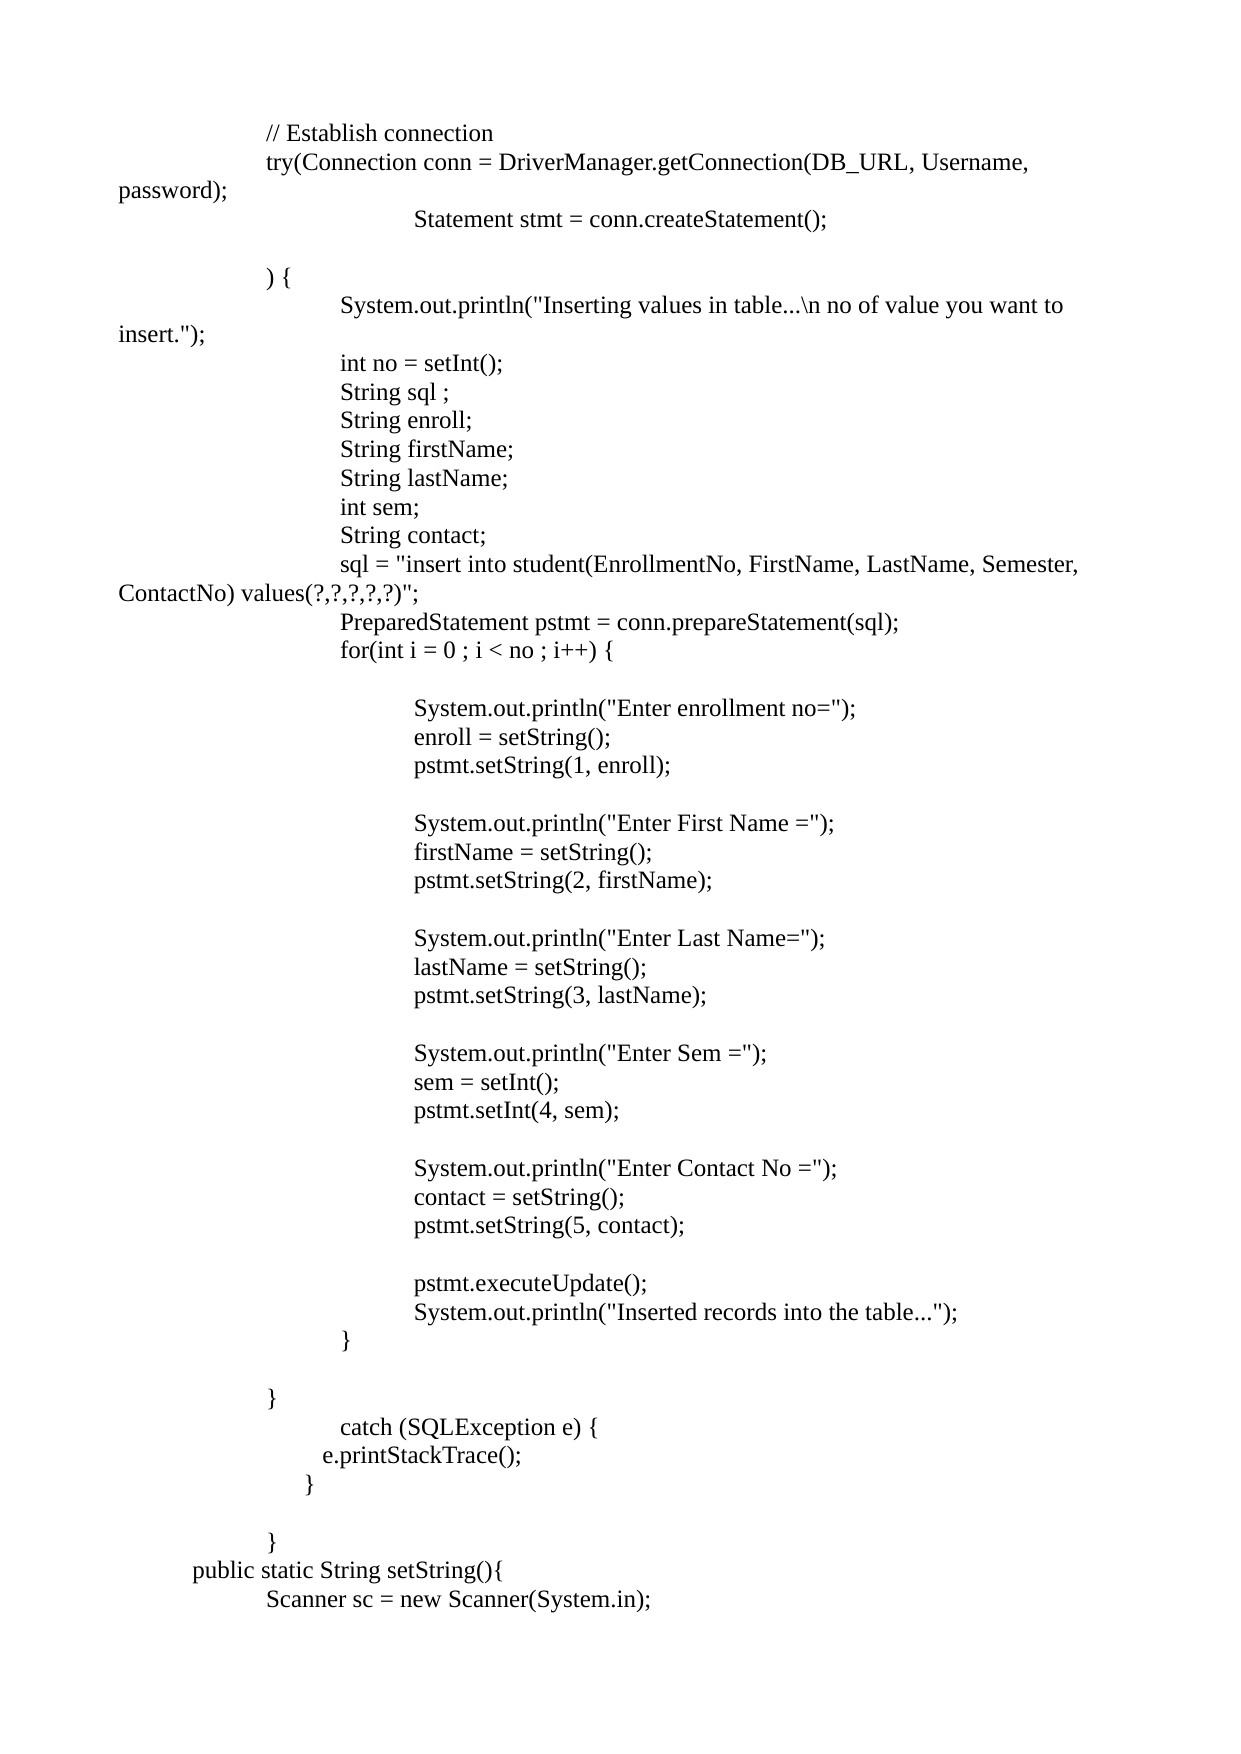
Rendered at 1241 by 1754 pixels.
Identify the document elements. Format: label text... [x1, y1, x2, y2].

text String firstName; [118, 434, 1122, 463]
text System.out.println("Enter Sem ="); [118, 1038, 1122, 1067]
text String lastName; [118, 463, 1122, 492]
text int sem; [118, 492, 1122, 521]
text sem = setInt(); [118, 1067, 1122, 1096]
text firstName = setString(); [118, 837, 1122, 866]
text Scanner sc = new Scanner(System.in); [118, 1584, 1122, 1613]
text public static String setString(){ [118, 1556, 1122, 1584]
text try(Connection conn = DriverManager.getConnection(DB_URL, Username, password); [118, 147, 1122, 204]
text sql = "insert into student(EnrollmentNo, FirstName, LastName, Semester, ContactNo) values(?,?,?,?,?)"; [118, 549, 1122, 607]
text PreparedStatement pstmt = conn.prepareStatement(sql); [118, 607, 1122, 636]
text catch (SQLException e) { [118, 1412, 1122, 1441]
text lastName = setString(); [118, 952, 1122, 981]
text // Establish connection [118, 118, 1122, 147]
text int no = setInt(); [118, 348, 1122, 377]
text enroll = setString(); [118, 722, 1122, 751]
text contact = setString(); [118, 1182, 1122, 1211]
text String contact; [118, 521, 1122, 549]
text pstmt.setString(3, lastName); [118, 981, 1122, 1009]
text System.out.println("Enter First Name ="); [118, 808, 1122, 837]
text } [118, 1326, 1122, 1354]
text } [118, 1527, 1122, 1556]
text System.out.println("Enter Contact No ="); [118, 1153, 1122, 1182]
text String sql ; [118, 377, 1122, 406]
text pstmt.setString(2, firstName); [118, 866, 1122, 894]
text pstmt.setString(5, contact); [118, 1211, 1122, 1239]
text ) { [118, 262, 1122, 291]
text System.out.println("Inserted records into the table..."); [118, 1297, 1122, 1326]
text } [118, 1383, 1122, 1412]
text Statement stmt = conn.createStatement(); [118, 204, 1122, 233]
text System.out.println("Inserting values in table...\n no of value you want to insert."); [118, 291, 1122, 348]
text pstmt.setInt(4, sem); [118, 1096, 1122, 1124]
text for(int i = 0 ; i < no ; i++) { [118, 636, 1122, 664]
text pstmt.executeUpdate(); [118, 1268, 1122, 1297]
text System.out.println("Enter Last Name="); [118, 923, 1122, 952]
text } [118, 1469, 1122, 1498]
text pstmt.setString(1, enroll); [118, 751, 1122, 779]
text String enroll; [118, 406, 1122, 434]
text System.out.println("Enter enrollment no="); [118, 693, 1122, 722]
text e.printStackTrace(); [118, 1441, 1122, 1469]
